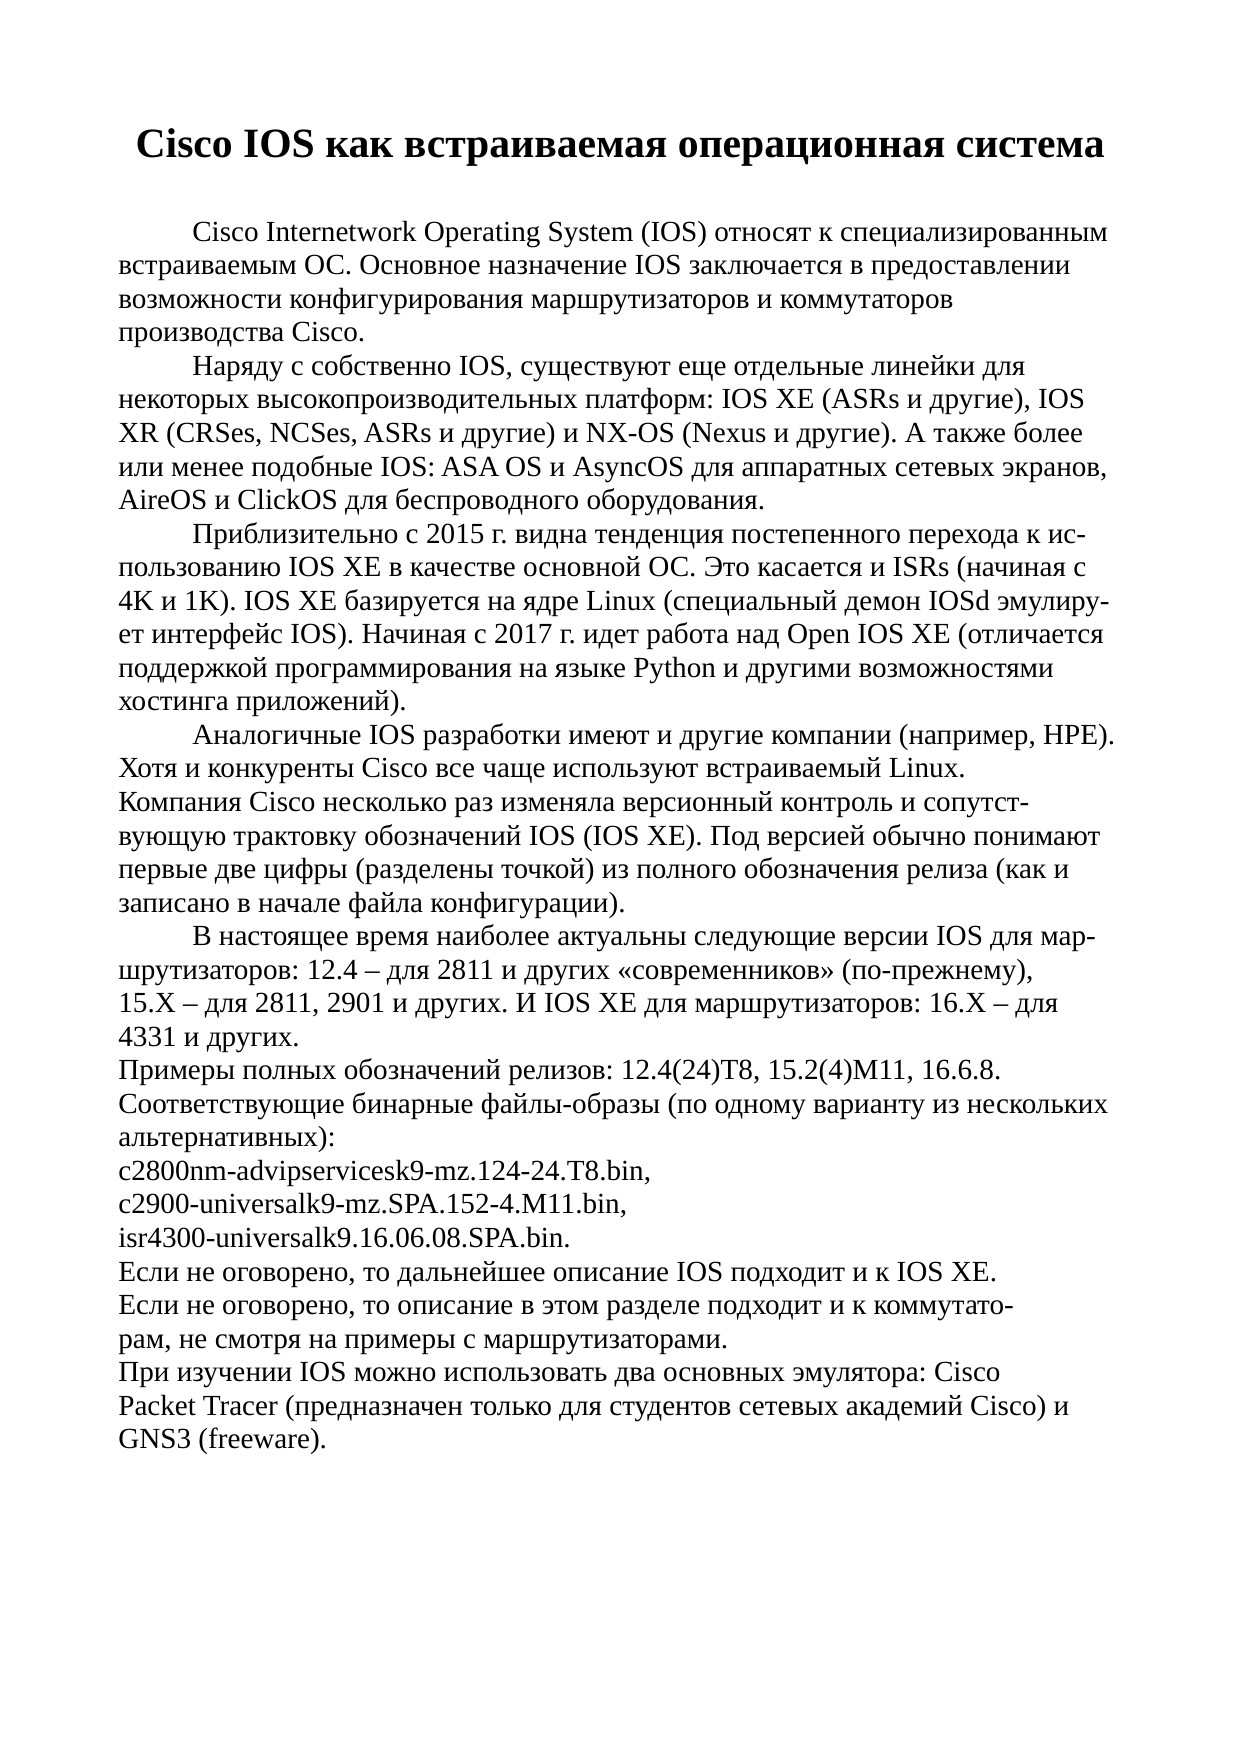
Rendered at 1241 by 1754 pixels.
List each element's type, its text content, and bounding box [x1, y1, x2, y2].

text AireOS и ClickOS для беспроводного оборудования. [118, 482, 1122, 516]
text При изучении IOS можно использовать два основных эмулятора: Cisco [118, 1354, 1122, 1388]
text шрутизаторов: 12.4 – для 2811 и других «современников» (по-прежнему), [118, 952, 1122, 985]
text вующую трактовку обозначений IOS (IOS XE). Под версией обычно понимают [118, 818, 1122, 851]
text пользованию IOS XE в качестве основной ОС. Это касается и ISRs (начиная с [118, 549, 1122, 583]
text Приблизительно с 2015 г. видна тенденция постепенного перехода к ис- [118, 516, 1122, 549]
text 4K и 1K). IOS XE базируется на ядре Linux (специальный демон IOSd эмулиру- [118, 583, 1122, 616]
text Если не оговорено, то дальнейшее описание IOS подходит и к IOS XE. [118, 1254, 1122, 1287]
text альтернативных): [118, 1119, 1122, 1153]
text c2900-universalk9-mz.SPA.152-4.M11.bin, [118, 1187, 1122, 1220]
text 15.X – для 2811, 2901 и других. И IOS XE для маршрутизаторов: 16.X – для [118, 985, 1122, 1019]
text В настоящее время наиболее актуальны следующие версии IOS для мар- [118, 918, 1122, 952]
text поддержкой программирования на языке Python и другими возможностями [118, 650, 1122, 683]
text записано в начале файла конфигурации). [118, 885, 1122, 918]
text Аналогичные IOS разработки имеют и другие компании (например, HPE). [118, 717, 1122, 751]
text Cisco IOS как встраиваемая операционная система [118, 118, 1122, 166]
text Packet Tracer (предназначен только для студентов сетевых академий Cisco) и GNS3 (freeware). [118, 1388, 1122, 1455]
text c2800nm-advipservicesk9-mz.124-24.T8.bin, [118, 1153, 1122, 1187]
text Соответствующие бинарные файлы-образы (по одному варианту из нескольких [118, 1086, 1122, 1119]
text Наряду с собственно IOS, существуют еще отдельные линейки для некоторых высокопроизводительных платформ: IOS XE (ASRs и другие), IOS XR (CRSes, NCSes, ASRs и другие) и NX-OS (Nexus и другие). А также более или менее подобные IOS: ASA OS и AsyncOS для аппаратных сетевых экранов, [118, 348, 1122, 482]
text Если не оговорено, то описание в этом разделе подходит и к коммутато- [118, 1287, 1122, 1321]
text Компания Cisco несколько раз изменяла версионный контроль и сопутст- [118, 784, 1122, 818]
text Хотя и конкуренты Cisco все чаще используют встраиваемый Linux. [118, 751, 1122, 784]
text хостинга приложений). [118, 683, 1122, 717]
text Cisco Internetwork Operating System (IOS) относят к специализированным [118, 214, 1122, 247]
text встраиваемым ОС. Основное назначение IOS заключается в предоставлении возможности конфигурирования маршрутизаторов и коммутаторов производства Cisco. [118, 247, 1122, 348]
text первые две цифры (разделены точкой) из полного обозначения релиза (как и [118, 851, 1122, 885]
text isr4300-universalk9.16.06.08.SPA.bin. [118, 1220, 1122, 1254]
text 4331 и других. [118, 1019, 1122, 1052]
text ет интерфейс IOS). Начиная с 2017 г. идет работа над Open IOS XE (отличается [118, 616, 1122, 650]
text Примеры полных обозначений релизов: 12.4(24)T8, 15.2(4)M11, 16.6.8. [118, 1052, 1122, 1086]
text рам, не смотря на примеры с маршрутизаторами. [118, 1321, 1122, 1354]
